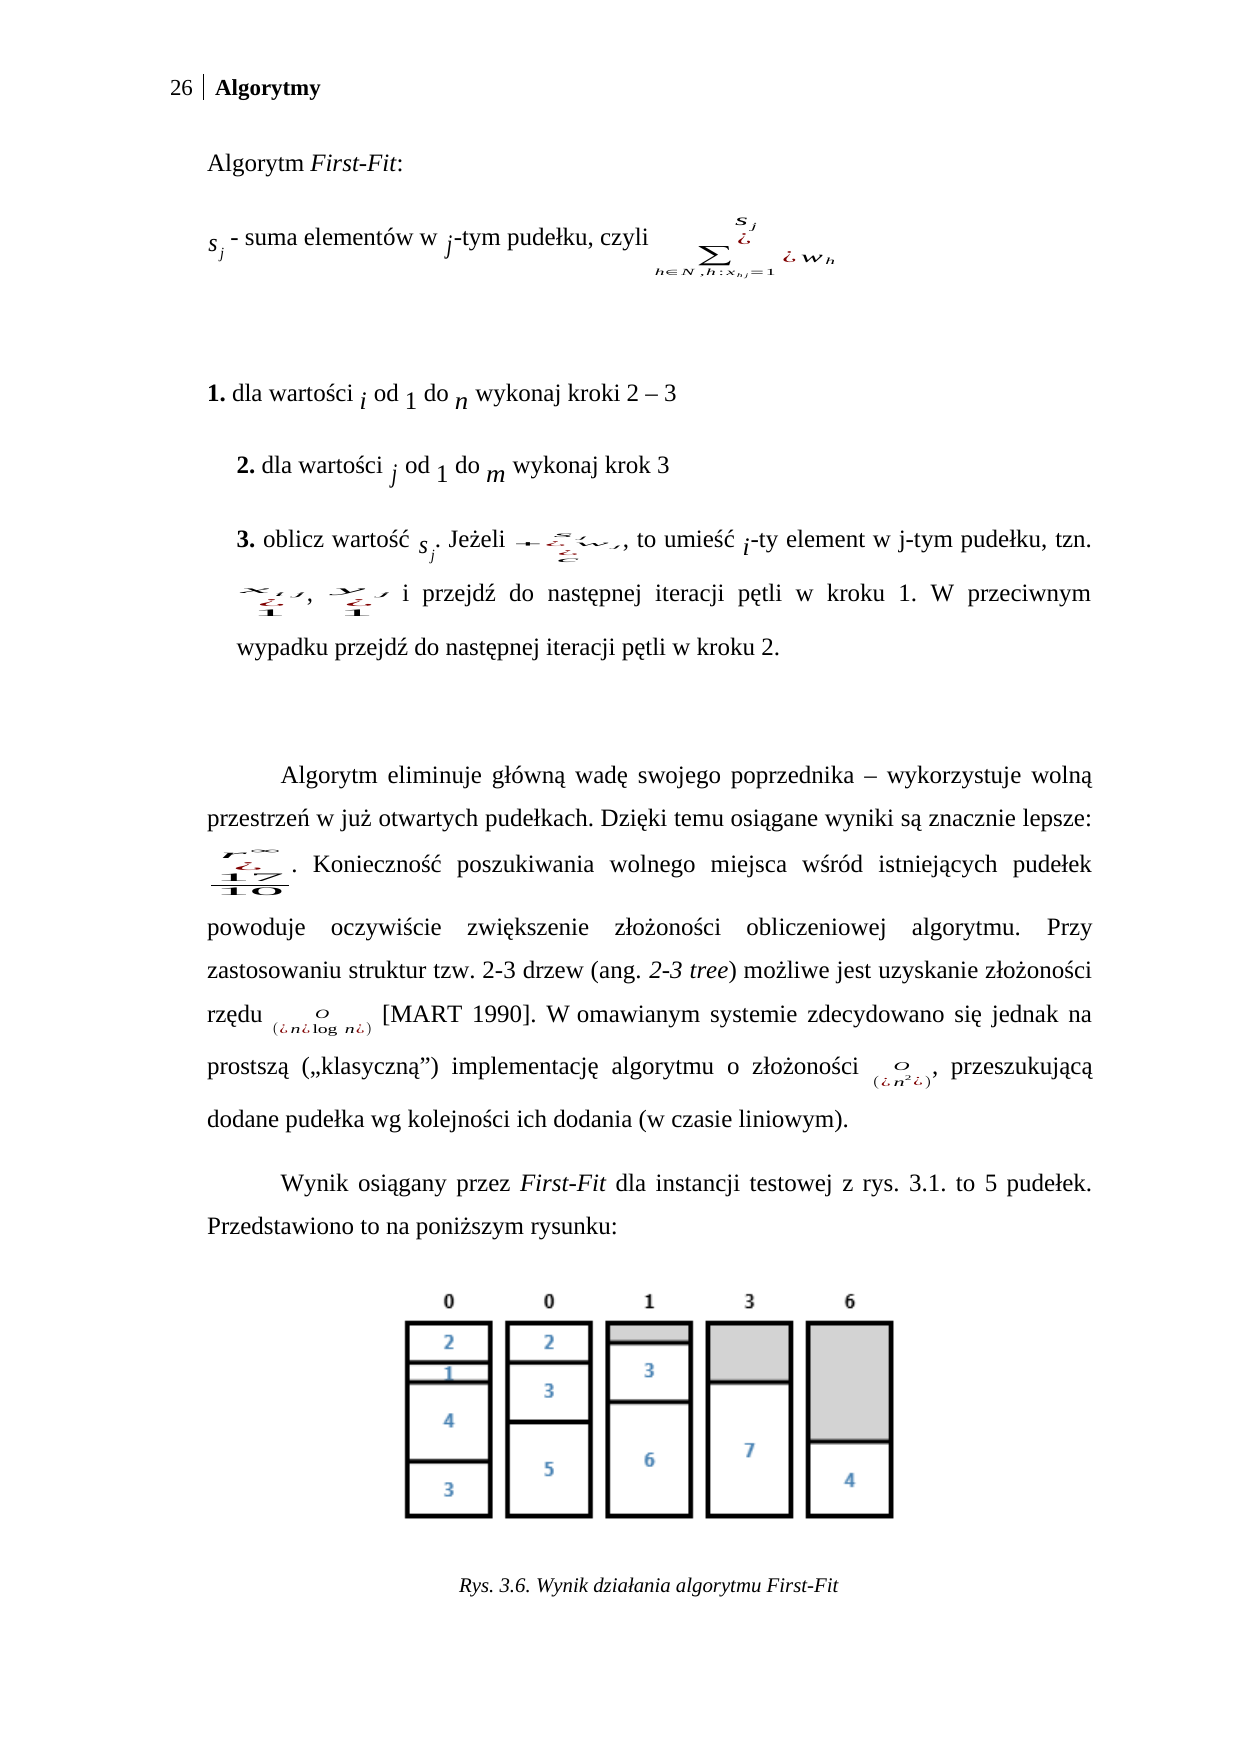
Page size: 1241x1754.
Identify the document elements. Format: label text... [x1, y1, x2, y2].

text Wynik osiągany przez First-Fit dla instancji testowej z rys. 3.1. to 5 pudełek. Przedstawiono to na poniższym rysunku: [207, 1168, 1092, 1240]
text 3. oblicz wartość . Jeżeli , to umieść -ty element w j-tym pudełku, tzn. , i przejdź do następnej iteracji pętli w kroku 1. W przeciwnym wypadku przejdź do następnej iteracji pętli w kroku 2. [236, 524, 1092, 661]
text Algorytm First-Fit: [207, 148, 1092, 176]
text 1. dla wartości od do wykonaj kroki 2 – 3 [207, 378, 1092, 415]
text Rys. 3.6. Wynik działania algorytmu First-Fit [207, 1573, 1092, 1597]
text 2. dla wartości od do wykonaj krok 3 [236, 451, 1092, 489]
text - suma elementów w -tym pudełku, czyli [207, 212, 1092, 279]
text Algorytm eliminuje główną wadę swojego poprzednika – wykorzystuje wolną przestrzeń w już otwartych pudełkach. Dzięki temu osiągane wyniki są znacznie lepsze: . Konieczność poszukiwania wolnego miejsca wśród istniejących pudełek powoduje oczywiście zwiększenie złożoności obliczeniowej algorytmu. Przy zastosowaniu struktur tzw. 2-3 drzew (ang. 2-3 tree) możliwe jest uzyskanie złożoności rzędu [MART 1990]. W omawianym systemie zdecydowano się jednak na prostszą („klasyczną”) implementację algorytmu o złożoności , przeszukującą dodane pudełka wg kolejności ich dodania (w czasie liniowym). [207, 760, 1092, 1133]
